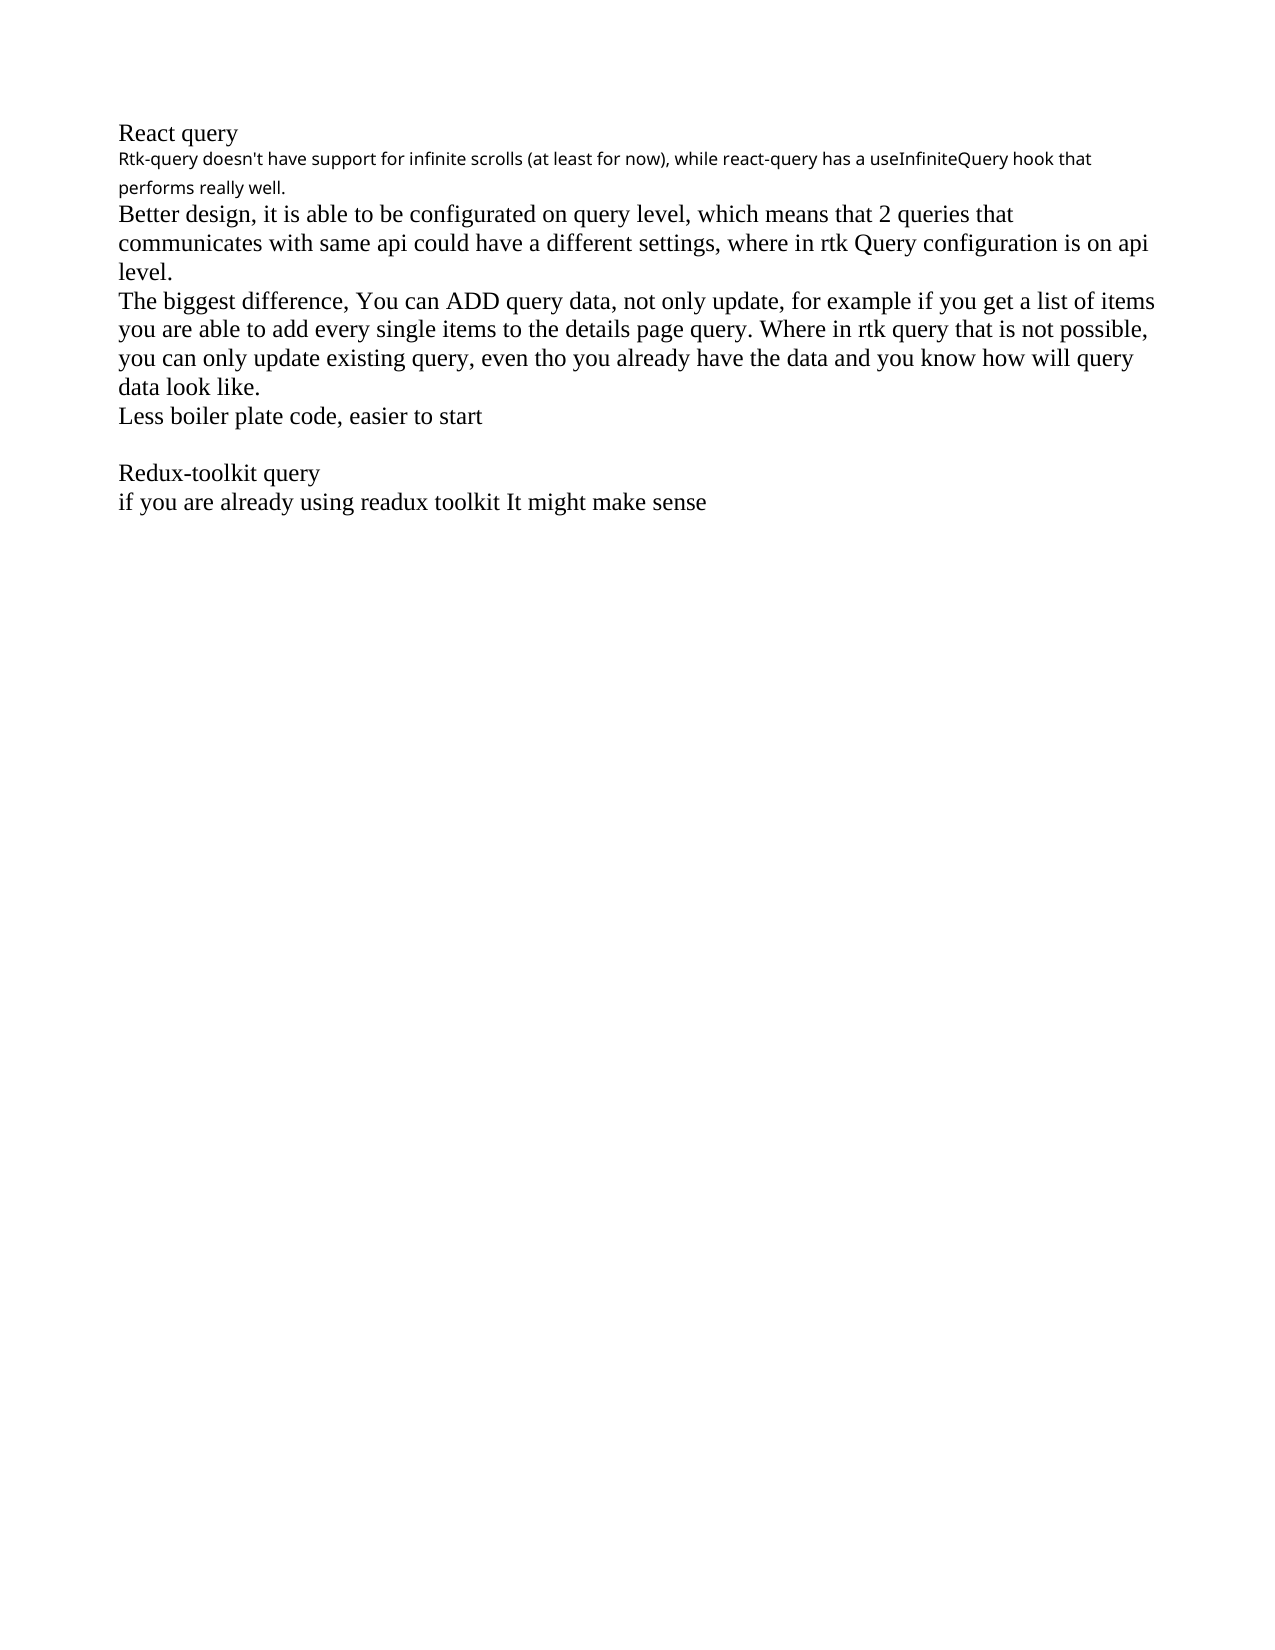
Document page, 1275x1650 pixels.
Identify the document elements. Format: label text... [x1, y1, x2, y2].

text if you are already using readux toolkit It might make sense [118, 487, 1157, 516]
text The biggest difference, You can ADD query data, not only update, for example if you get a list of items you are able to add every single items to the details page query. Where in rtk query that is not possible, you can only update existing query, even tho you already have the data and you know how will query data look like. [118, 286, 1157, 401]
text Better design, it is able to be configurated on query level, which means that 2 queries that communicates with same api could have a different settings, where in rtk Query configuration is on api level. [118, 199, 1157, 286]
text React query [118, 118, 1157, 147]
text Redux-toolkit query [118, 458, 1157, 487]
text Less boiler plate code, easier to start [118, 401, 1157, 429]
text Rtk-query doesn't have support for infinite scrolls (at least for now), while react-query has a useInfiniteQuery hook that performs really well. [118, 147, 1157, 199]
